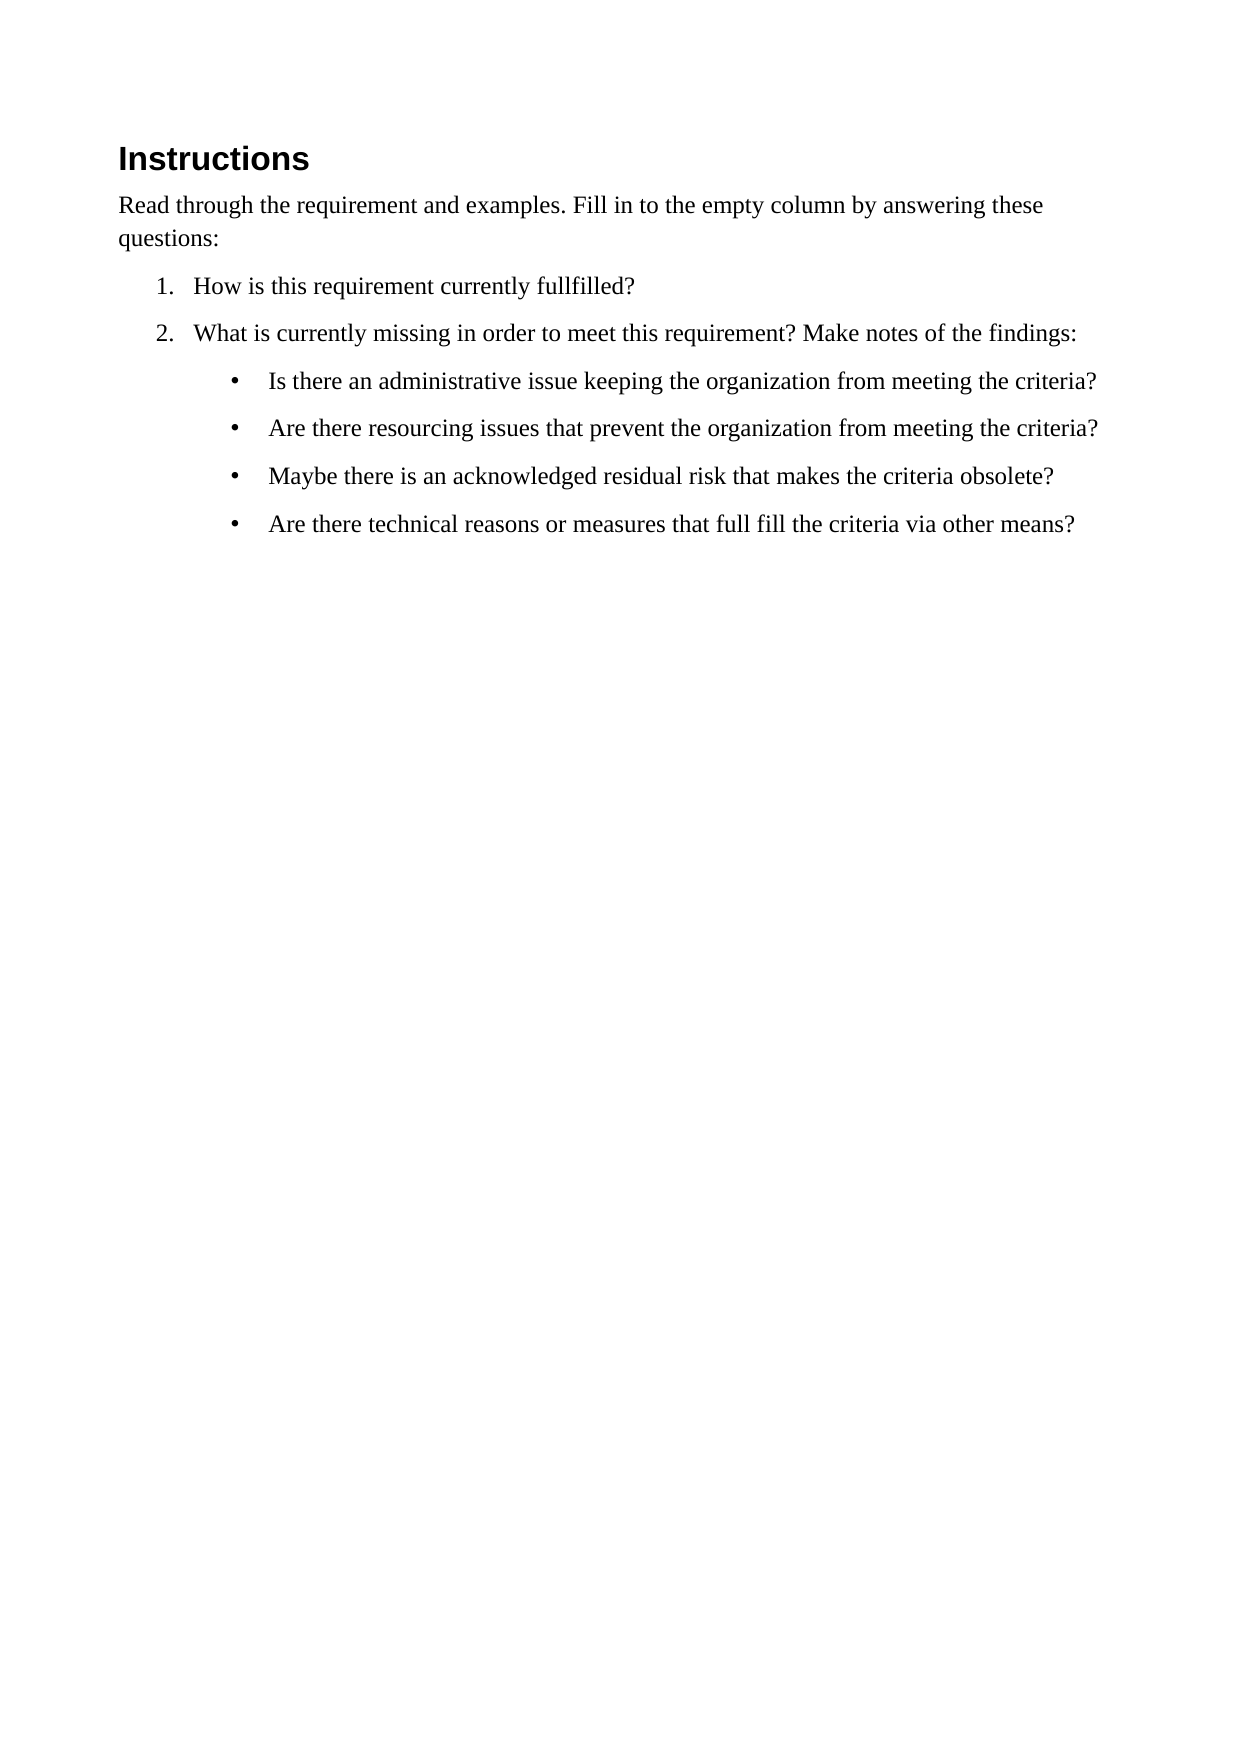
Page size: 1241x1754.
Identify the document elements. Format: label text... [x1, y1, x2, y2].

subtitle What is currently missing in order to meet this requirement? Make notes of the findings: [156, 318, 1122, 347]
list Are there technical reasons or measures that full fill the criteria via other means? [231, 509, 1122, 537]
subtitle Instructions [118, 139, 1122, 178]
list Is there an administrative issue keeping the organization from meeting the criteria? [231, 366, 1122, 395]
subtitle Read through the requirement and examples. Fill in to the empty column by answering these questions: [118, 190, 1122, 252]
list Are there resourcing issues that prevent the organization from meeting the criteria? [231, 413, 1122, 442]
list Maybe there is an acknowledged residual risk that makes the criteria obsolete? [231, 461, 1122, 490]
subtitle How is this requirement currently fullfilled? [156, 271, 1122, 299]
